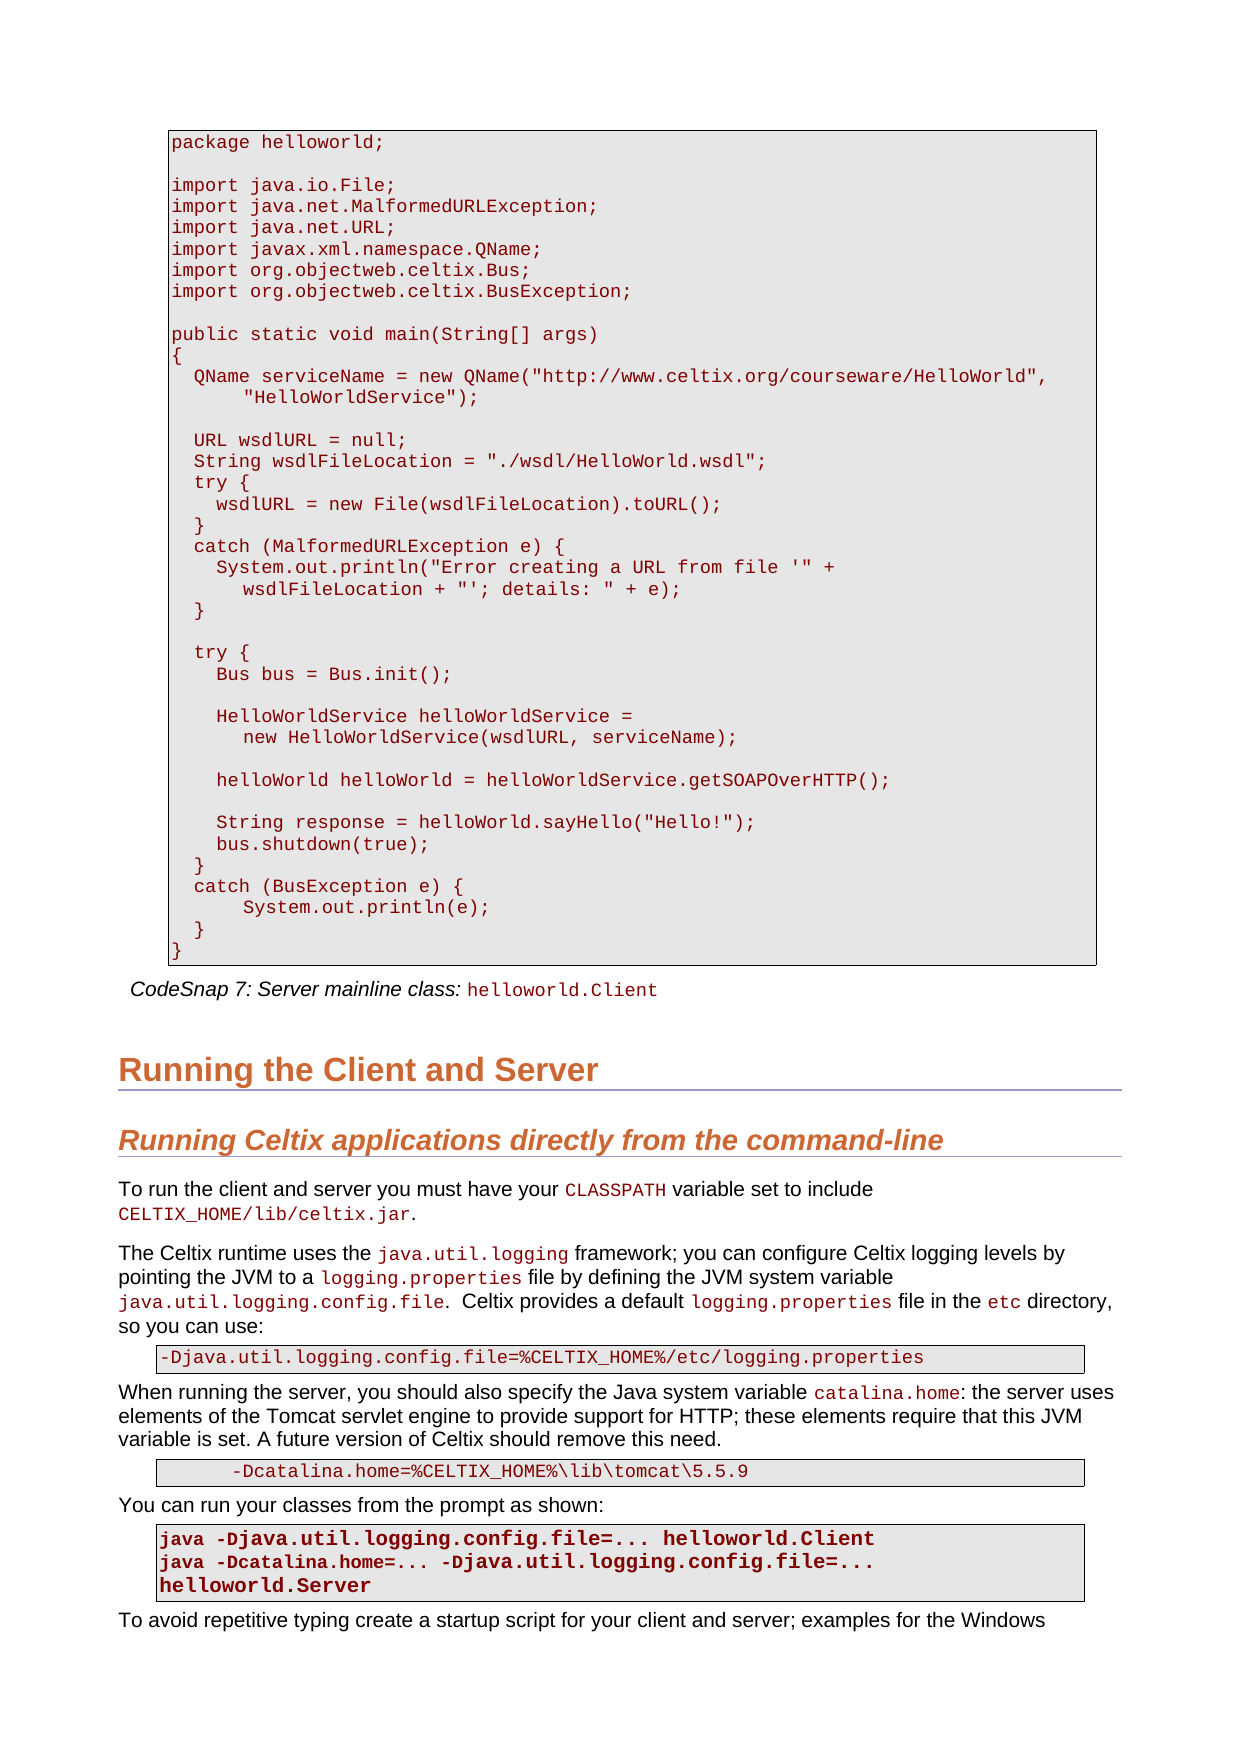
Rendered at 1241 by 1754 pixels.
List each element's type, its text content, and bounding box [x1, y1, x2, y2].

text import org.objectweb.celtix.BusException; [169, 279, 1096, 300]
text import java.net.URL; [169, 215, 1096, 236]
text helloWorld helloWorld = helloWorldService.getSOAPOverHTTP(); [169, 767, 1096, 789]
text QName serviceName = new QName("http://www.celtix.org/courseware/HelloWorld", [169, 364, 1096, 385]
text import java.io.File; [169, 172, 1096, 194]
text try { [169, 640, 1096, 661]
text public static void main(String[] args) [169, 321, 1096, 342]
text URL wsdlURL = null; [169, 427, 1096, 449]
text try { [169, 470, 1096, 491]
text catch (MalformedURLException e) { [169, 534, 1096, 555]
subtitle Running Celtix applications directly from the command-line [118, 1123, 1122, 1156]
text import java.net.MalformedURLException; [169, 194, 1096, 215]
text java -Djava.util.logging.config.file=... helloworld.Client [157, 1525, 1084, 1548]
text System.out.println(e); [169, 895, 1096, 916]
subtitle Running the Client and Server [118, 1051, 1122, 1089]
text "HelloWorldService"); [169, 385, 1096, 406]
text new HelloWorldService(wsdlURL, serviceName); [169, 725, 1096, 746]
text } [169, 937, 1096, 965]
text { [169, 342, 1096, 364]
text When running the server, you should also specify the Java system variable catalina.home: the server uses elements of the Tomcat servlet engine to provide support for HTTP; these elements require that this JVM variable is set. A future version of Celtix should remove this need. [118, 1380, 1122, 1451]
text Bus bus = Bus.init(); [169, 661, 1096, 682]
text To avoid repetitive typing create a startup script for your client and server; examples for the Windows [118, 1609, 1122, 1632]
text wsdlURL = new File(wsdlFileLocation).toURL(); [169, 491, 1096, 512]
text } [169, 512, 1096, 534]
text wsdlFileLocation + "'; details: " + e); [169, 576, 1096, 597]
text To run the client and server you must have your CLASSPATH variable set to include CELTIX_HOME/lib/celtix.jar. [118, 1177, 1122, 1226]
text You can run your classes from the prompt as shown: [118, 1494, 1122, 1517]
text package helloworld; [169, 131, 1096, 151]
text } [169, 916, 1096, 937]
text String wsdlFileLocation = "./wsdl/HelloWorld.wsdl"; [169, 449, 1096, 470]
text } [169, 852, 1096, 874]
text import org.objectweb.celtix.Bus; [169, 257, 1096, 279]
text String response = helloWorld.sayHello("Hello!"); [169, 810, 1096, 831]
text } [169, 597, 1096, 619]
text -Dcatalina.home=%CELTIX_HOME%\lib\tomcat\5.5.9 [157, 1460, 1084, 1486]
text CodeSnap 7: Server mainline class: helloworld.Client [130, 977, 1134, 1002]
text -Djava.util.logging.config.file=%CELTIX_HOME%/etc/logging.properties [157, 1346, 1084, 1373]
text HelloWorldService helloWorldService = [169, 704, 1096, 725]
text System.out.println("Error creating a URL from file '" + [169, 555, 1096, 576]
text The Celtix runtime uses the java.util.logging framework; you can configure Celtix logging levels by pointing the JVM to a logging.properties file by defining the JVM system variable java.util.logging.config.file. Celtix provides a default logging.properties file in the etc directory, so you can use: [118, 1241, 1122, 1338]
text java -Dcatalina.home=... -Djava.util.logging.config.file=... helloworld.Server [157, 1548, 1084, 1601]
text bus.shutdown(true); [169, 831, 1096, 852]
text import javax.xml.namespace.QName; [169, 236, 1096, 257]
text catch (BusException e) { [169, 874, 1096, 895]
